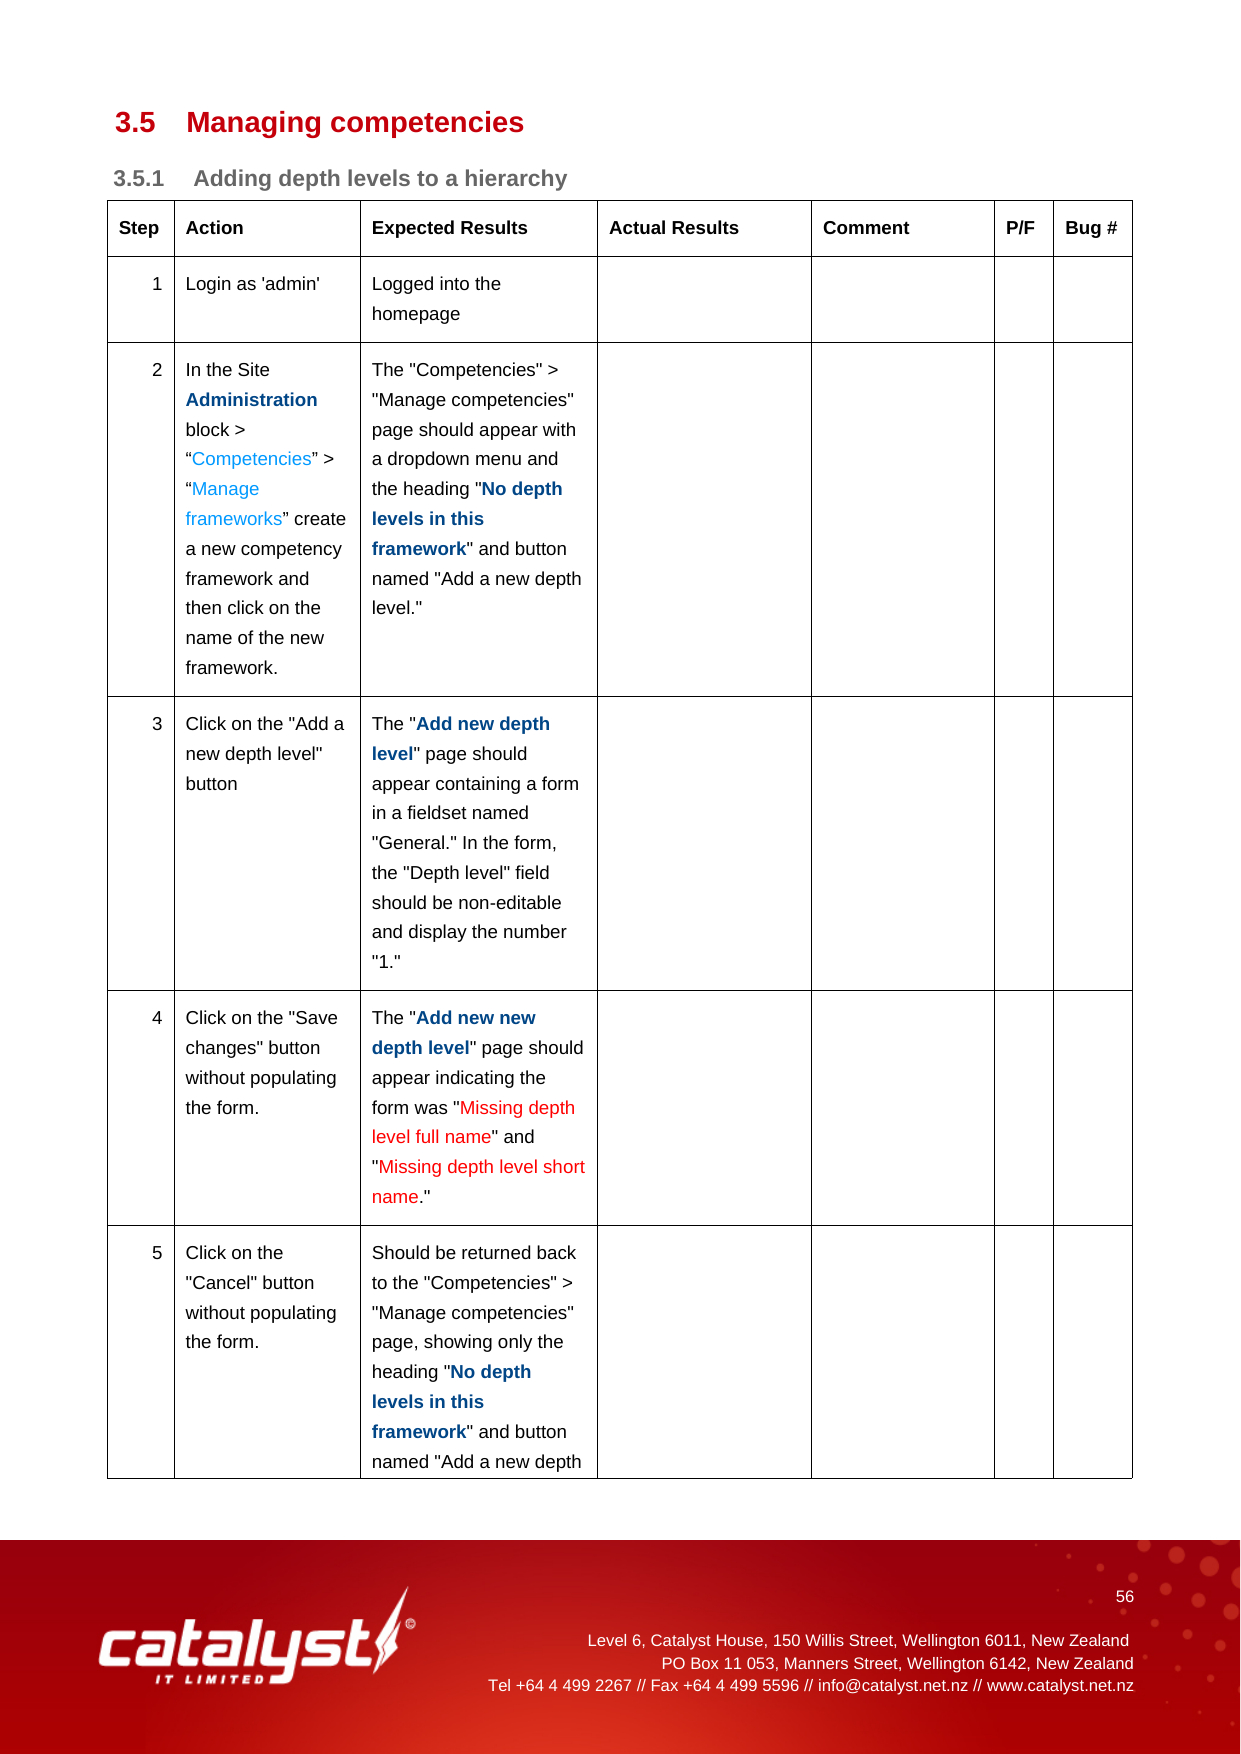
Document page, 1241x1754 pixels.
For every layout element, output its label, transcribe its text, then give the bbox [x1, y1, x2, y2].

table_cell 3 [108, 697, 174, 990]
table_cell 4 [108, 991, 174, 1225]
table_header Step [108, 201, 174, 256]
table_cell The "Competencies" > "Manage competencies" page should appear with a dropdown menu and the heading "No depth levels in this framework" and button named "Add a new depth level." [361, 343, 597, 696]
table_cell [1054, 697, 1132, 990]
table_header Actual Results [598, 201, 811, 256]
table_cell [598, 991, 811, 1225]
table_cell 1 [108, 257, 174, 342]
table_cell 2 [108, 343, 174, 696]
table_cell [598, 257, 811, 342]
table_cell [995, 257, 1053, 342]
table_header P/F [995, 201, 1053, 256]
table_cell [812, 1226, 994, 1478]
table_cell Click on the "Cancel" button without populating the form. [175, 1226, 360, 1478]
table_cell Click on the "Save changes" button without populating the form. [175, 991, 360, 1225]
table_cell In the Site Administration block > “Competencies” > “Manage frameworks” create a new competency framework and then click on the name of the new framework. [175, 343, 360, 696]
table_cell [598, 343, 811, 696]
subtitle Managing competencies [107, 106, 1103, 139]
subtitle Adding depth levels to a hierarchy [107, 165, 1103, 191]
table_cell [1054, 257, 1132, 342]
table_cell [598, 1226, 811, 1478]
picture [0, 1540, 1241, 1754]
table_cell Click on the "Add a new depth level" button [175, 697, 360, 990]
table_cell [995, 343, 1053, 696]
table_cell Should be returned back to the "Competencies" > "Manage competencies" page, showing only the heading "No depth levels in this framework" and button named "Add a new depth [361, 1226, 597, 1478]
table_cell [598, 697, 811, 990]
table_header Action [175, 201, 360, 256]
table_cell Login as 'admin' [175, 257, 360, 342]
table_cell [995, 697, 1053, 990]
table_cell 5 [108, 1226, 174, 1478]
table_cell The "Add new new depth level" page should appear indicating the form was "Missing depth level full name" and "Missing depth level short name." [361, 991, 597, 1225]
table_cell [1054, 1226, 1132, 1478]
table_cell The "Add new depth level" page should appear containing a form in a fieldset named "General." In the form, the "Depth level" field should be non-editable and display the number "1." [361, 697, 597, 990]
table_cell [1054, 991, 1132, 1225]
table_cell [812, 697, 994, 990]
table_cell Logged into the homepage [361, 257, 597, 342]
table_header Expected Results [361, 201, 597, 256]
table_cell [1054, 343, 1132, 696]
table_header Comment [812, 201, 994, 256]
table_header Bug # [1054, 201, 1132, 256]
table_cell [995, 1226, 1053, 1478]
table_cell [812, 991, 994, 1225]
table_cell [812, 343, 994, 696]
table_cell [812, 257, 994, 342]
table_cell [995, 991, 1053, 1225]
